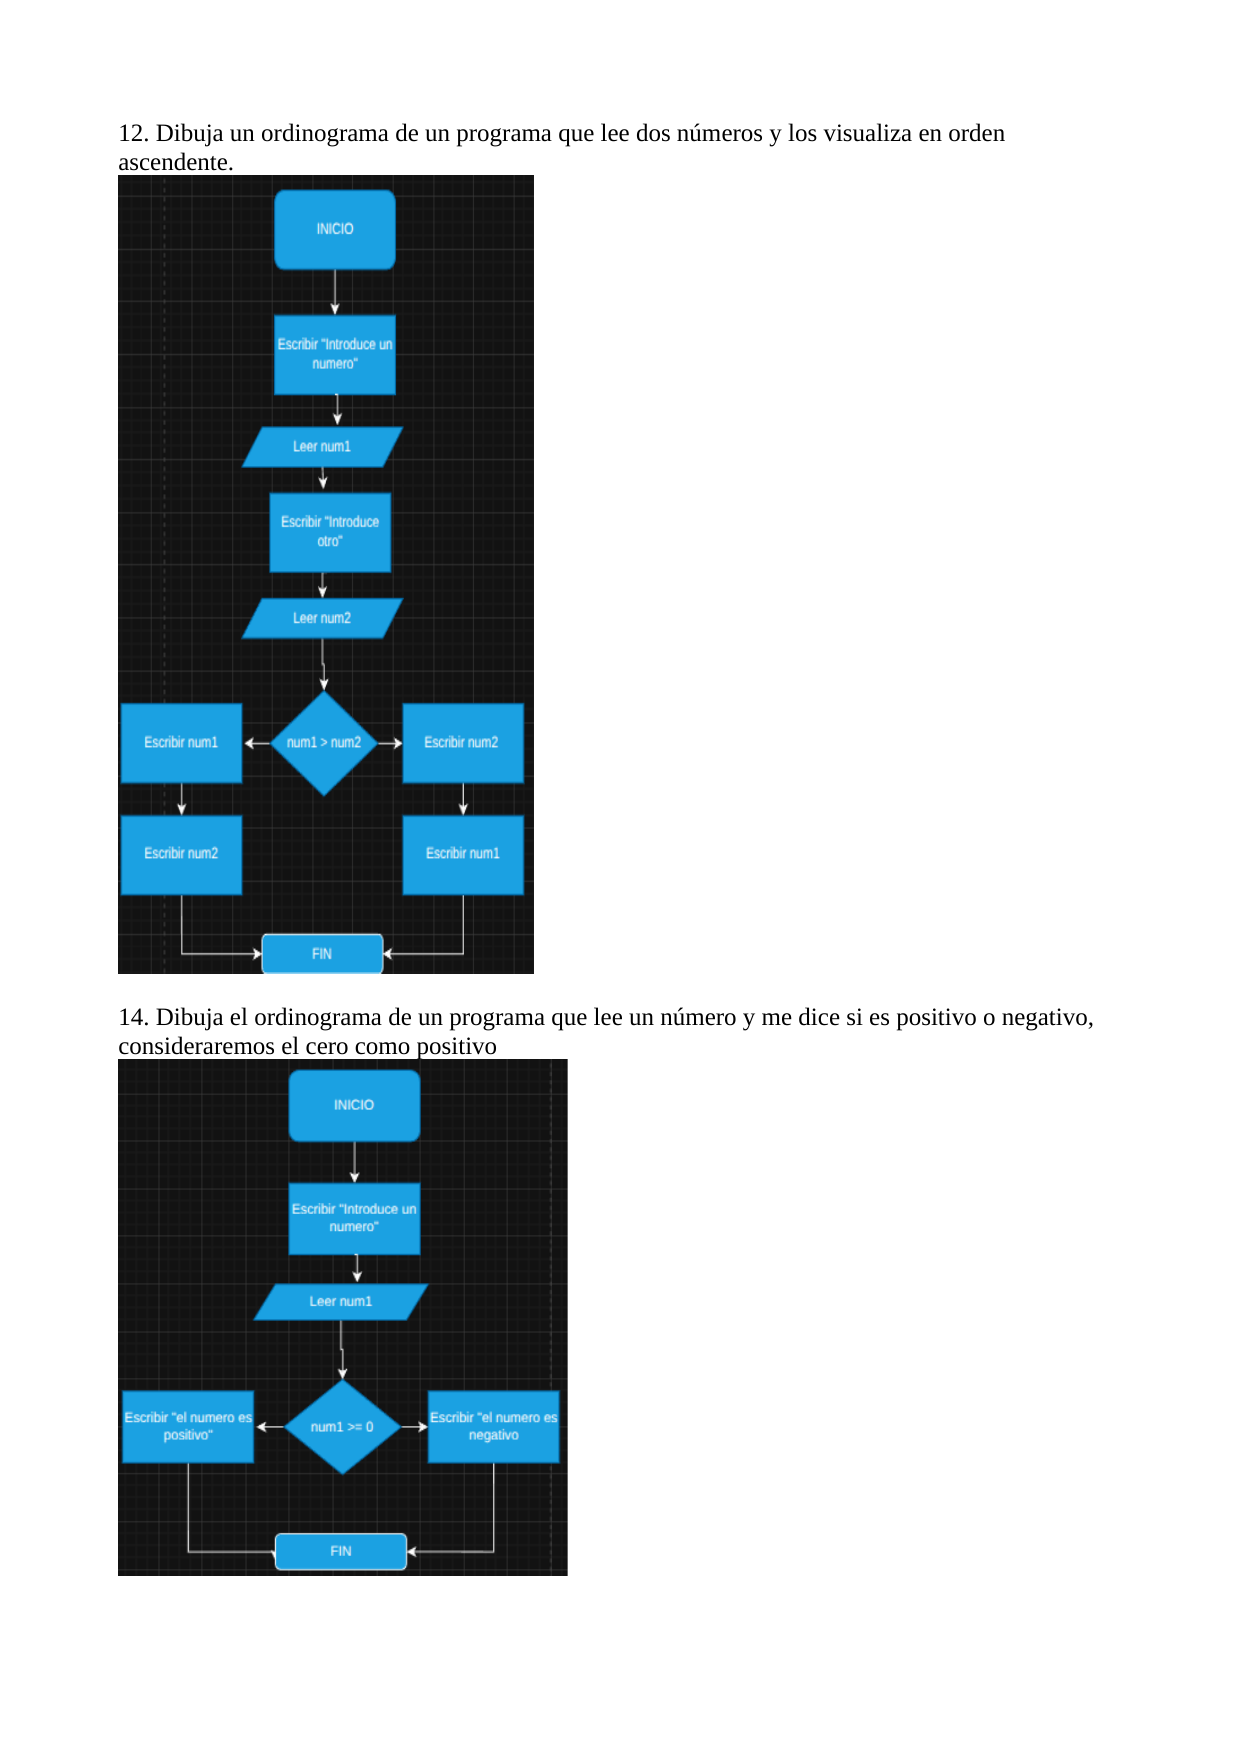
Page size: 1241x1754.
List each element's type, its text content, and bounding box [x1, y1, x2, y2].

text 12. Dibuja un ordinograma de un programa que lee dos números y los visualiza en orden [118, 118, 1122, 147]
text 14. Dibuja el ordinograma de un programa que lee un número y me dice si es positivo o negativo, [118, 1002, 1122, 1031]
picture [118, 175, 534, 974]
text consideraremos el cero como positivo [118, 1031, 1122, 1060]
picture [118, 1059, 568, 1576]
text ascendente. [118, 147, 1122, 176]
